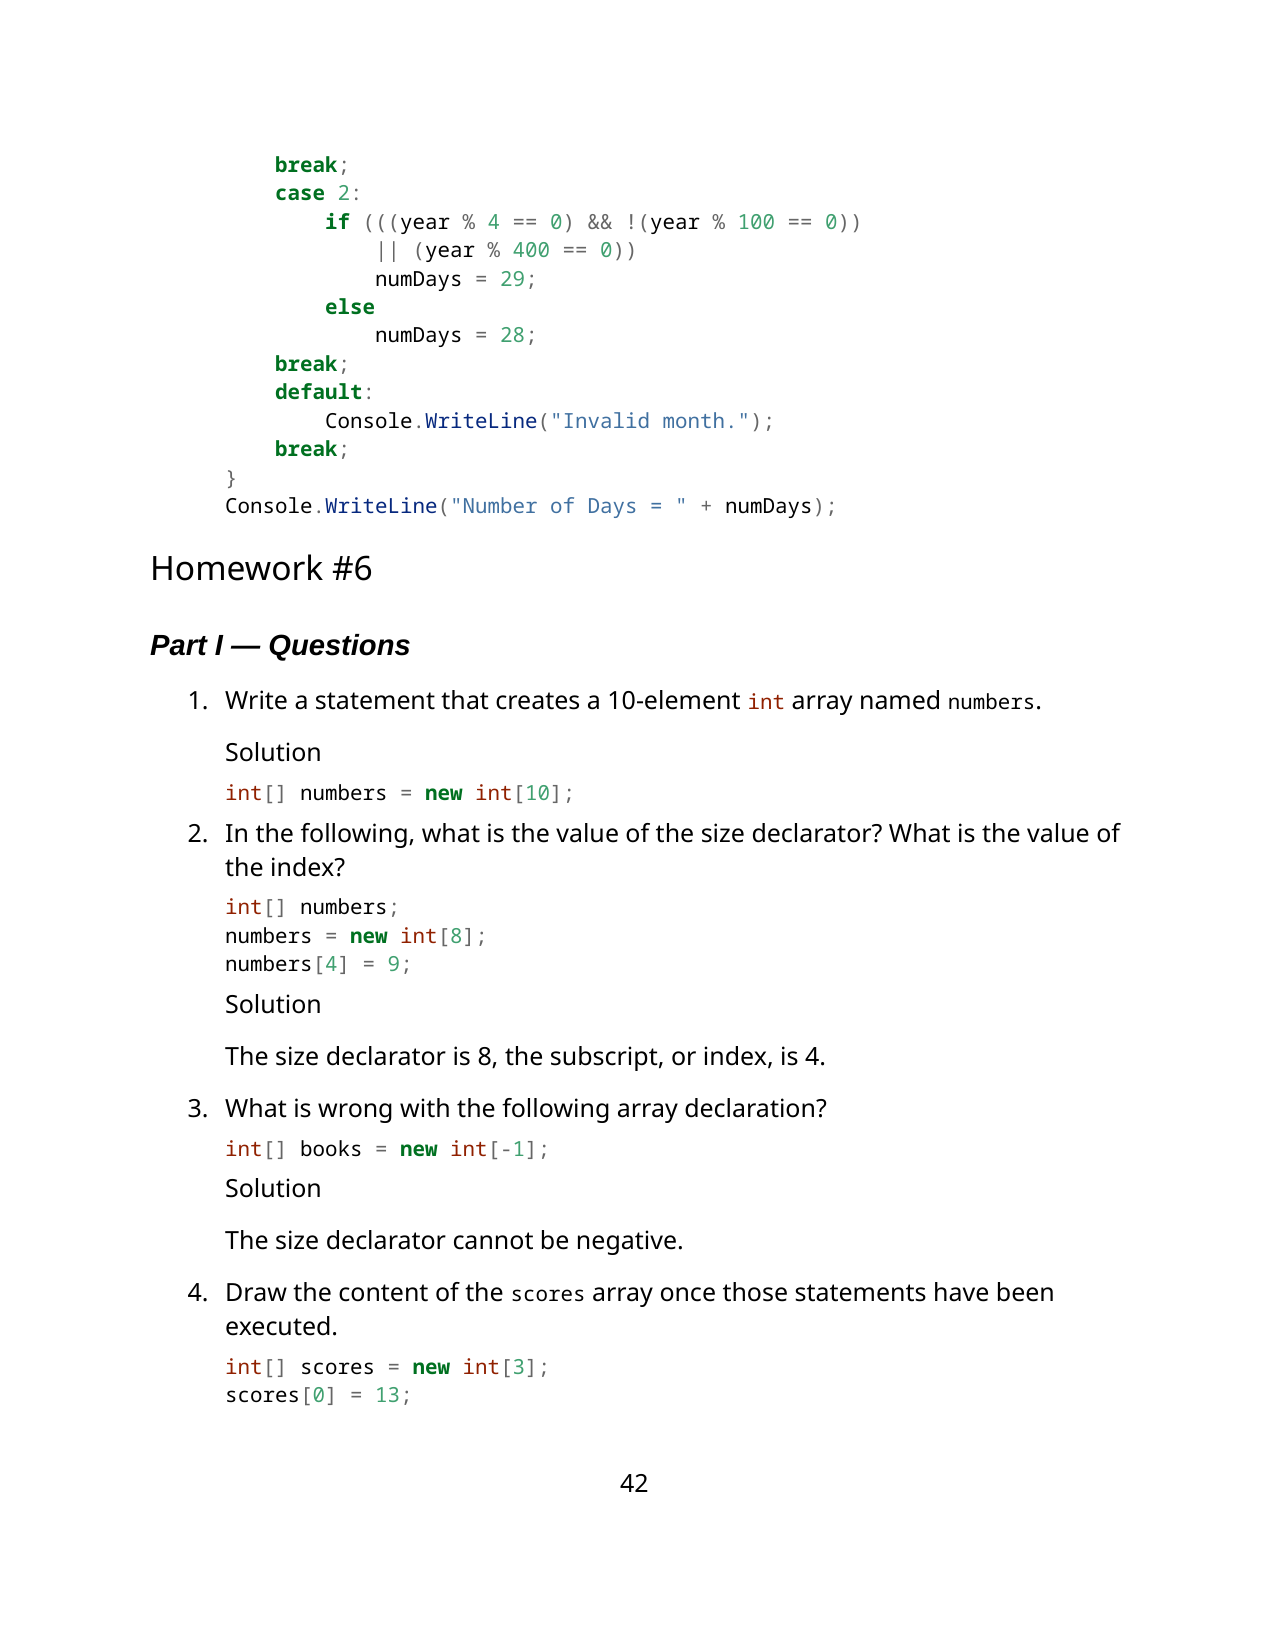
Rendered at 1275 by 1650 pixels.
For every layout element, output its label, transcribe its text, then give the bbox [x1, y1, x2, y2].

list break; [187, 349, 1125, 377]
list else [187, 292, 1125, 321]
list Draw the content of the scores array once those statements have been executed. [187, 1275, 1125, 1343]
list numDays = 28; [187, 321, 1125, 349]
list break; [187, 434, 1125, 463]
list Console.WriteLine("Invalid month."); [187, 406, 1125, 434]
list numDays = 29; [187, 264, 1125, 292]
list What is wrong with the following array declaration? [187, 1091, 1125, 1125]
subtitle Homework #6 [150, 545, 1125, 590]
list default: [187, 377, 1125, 406]
list Console.WriteLine("Number of Days = " + numDays); [187, 491, 1125, 520]
list scores[0] = 13; [187, 1381, 1125, 1409]
list numbers = new int[8]; [187, 921, 1125, 949]
list int[] numbers = new int[10]; [187, 778, 1125, 806]
list if (((year % 4 == 0) && !(year % 100 == 0)) [187, 207, 1125, 235]
list Solution [187, 1171, 1125, 1205]
list Solution [187, 735, 1125, 769]
list Write a statement that creates a 10-element int array named numbers. [187, 683, 1125, 717]
list break; [187, 150, 1125, 178]
list int[] scores = new int[3]; [187, 1352, 1125, 1381]
list Solution [187, 987, 1125, 1021]
list } [187, 463, 1125, 491]
list || (year % 400 == 0)) [187, 235, 1125, 264]
list int[] books = new int[-1]; [187, 1134, 1125, 1162]
list In the following, what is the value of the size declarator? What is the value of the index? [187, 815, 1125, 883]
list int[] numbers; [187, 892, 1125, 921]
list case 2: [187, 178, 1125, 207]
subtitle Part I — Questions [150, 628, 1125, 661]
list numbers[4] = 9; [187, 949, 1125, 978]
list The size declarator is 8, the subscript, or index, is 4. [187, 1039, 1125, 1073]
list The size declarator cannot be negative. [187, 1223, 1125, 1257]
